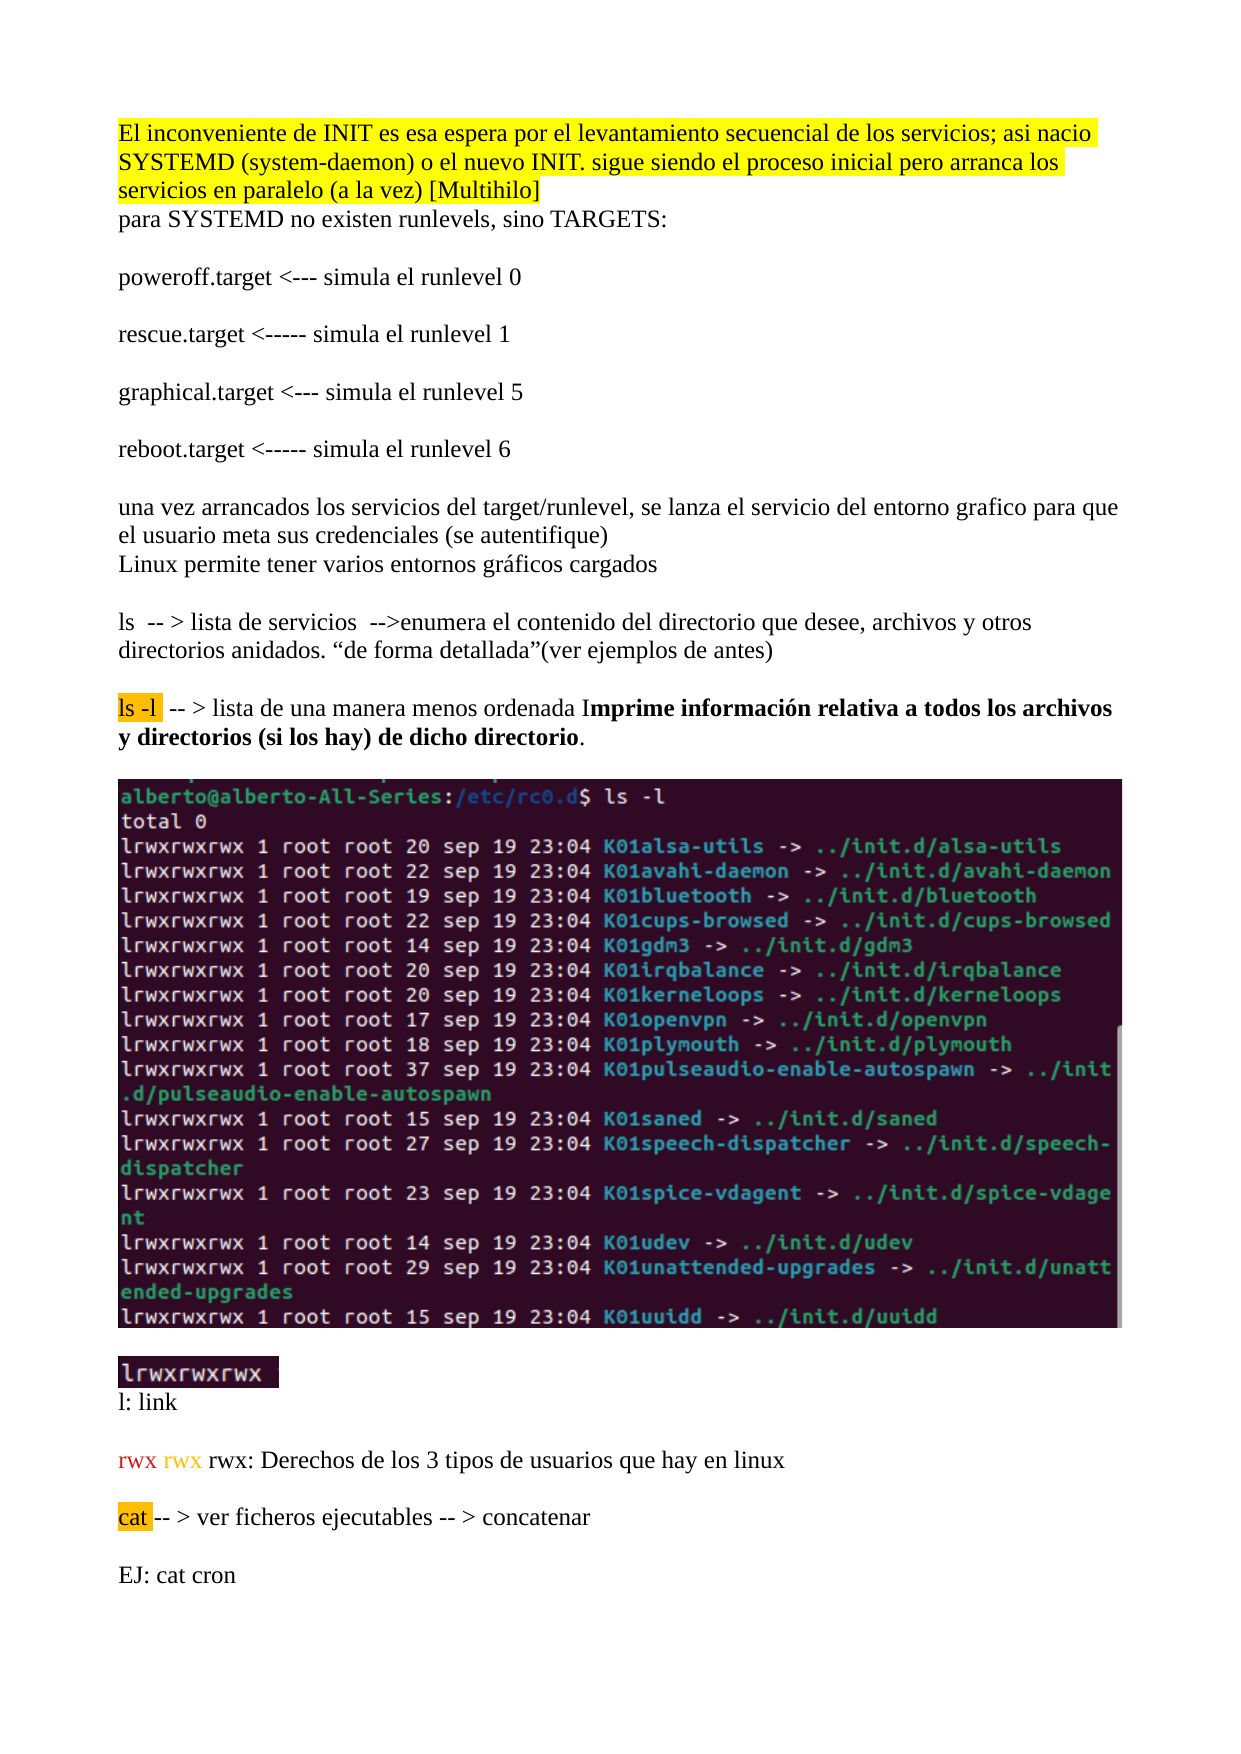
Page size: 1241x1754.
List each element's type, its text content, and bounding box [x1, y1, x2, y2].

text graphical.target <--- simula el runlevel 5 [118, 377, 1122, 406]
text poweroff.target <--- simula el runlevel 0 [118, 262, 1122, 291]
text una vez arrancados los servicios del target/runlevel, se lanza el servicio del entorno grafico para que el usuario meta sus credenciales (se autentifique) [118, 492, 1122, 549]
text ls -l -- > lista de una manera menos ordenada Imprime información relativa a todos los archivos y directorios (si los hay) de dicho directorio. [118, 693, 1122, 751]
text l: link [118, 1387, 1122, 1416]
text reboot.target <----- simula el runlevel 6 [118, 434, 1122, 463]
text rwx rwx rwx: Derechos de los 3 tipos de usuarios que hay en linux [118, 1445, 1122, 1473]
text Linux permite tener varios entornos gráficos cargados [118, 549, 1122, 578]
text ls -- > lista de servicios -->enumera el contenido del directorio que desee, archivos y otros directorios anidados. “de forma detallada”(ver ejemplos de antes) [118, 607, 1122, 664]
text cat -- > ver ficheros ejecutables -- > concatenar [118, 1502, 1122, 1531]
picture [118, 779, 1123, 1328]
text para SYSTEMD no existen runlevels, sino TARGETS: [118, 204, 1122, 233]
text EJ: cat cron [118, 1560, 1122, 1588]
picture [118, 1356, 279, 1388]
text rescue.target <----- simula el runlevel 1 [118, 319, 1122, 348]
text El inconveniente de INIT es esa espera por el levantamiento secuencial de los servicios; asi nacio SYSTEMD (system-daemon) o el nuevo INIT. sigue siendo el proceso inicial pero arranca los servicios en paralelo (a la vez) [Multihilo] [118, 118, 1122, 204]
